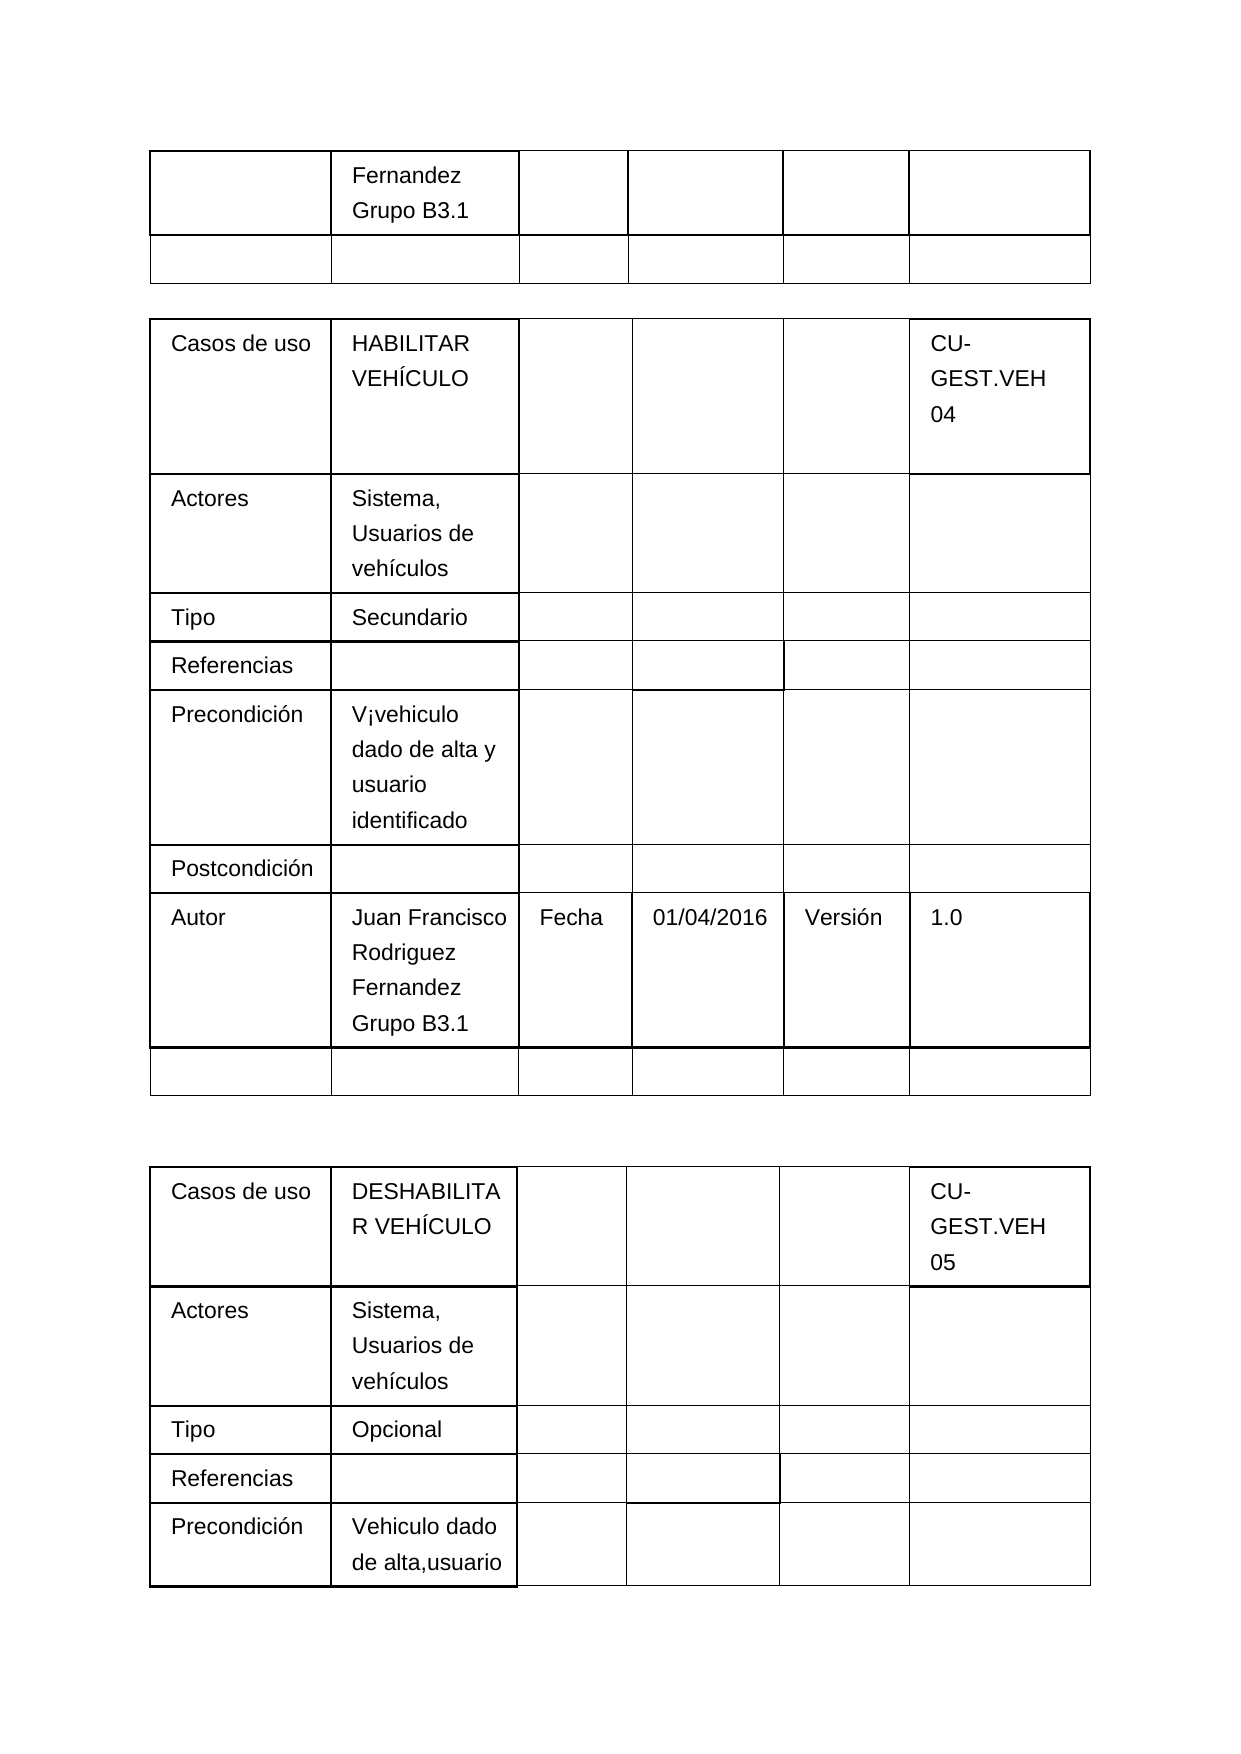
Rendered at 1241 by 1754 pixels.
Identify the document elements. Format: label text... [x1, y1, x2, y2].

table_header [780, 1167, 909, 1285]
table_cell Juan Francisco Rodriguez Fernandez Grupo B3.1 [332, 894, 518, 1046]
table_cell [627, 1406, 779, 1453]
table_cell [780, 1286, 909, 1404]
table_header CU-GEST.VEH 05 [910, 1168, 1089, 1285]
table_cell [633, 641, 783, 689]
table_cell [518, 1406, 626, 1453]
table_cell [784, 1049, 909, 1095]
table_cell Precondición [151, 691, 330, 843]
table_header CU-GEST.VEH 04 [910, 320, 1089, 473]
table_cell [633, 593, 783, 640]
table_header [627, 1167, 779, 1285]
table_cell [784, 845, 909, 892]
table_cell [520, 641, 632, 689]
table_cell Opcional [332, 1407, 516, 1453]
table_cell [633, 1049, 783, 1095]
table_cell [151, 1049, 331, 1095]
table_cell [151, 152, 330, 234]
table_cell [910, 1503, 1090, 1585]
table_header [518, 1167, 626, 1285]
table_cell [629, 151, 782, 234]
table_cell V¡vehiculo dado de alta y usuario identificado [332, 691, 518, 843]
table_cell 01/04/2016 [633, 893, 783, 1046]
table_cell [518, 1286, 626, 1404]
table_cell Sistema, Usuarios de vehículos [332, 475, 518, 592]
table_cell [784, 151, 908, 234]
table_cell [910, 593, 1090, 640]
table_header Casos de uso [151, 1168, 330, 1285]
table_cell [627, 1504, 779, 1585]
table_cell [627, 1454, 779, 1502]
table_cell [518, 1454, 626, 1502]
table_cell Tipo [151, 1407, 330, 1453]
table_cell [784, 474, 909, 592]
table_cell Tipo [151, 594, 330, 640]
table_cell Secundario [332, 594, 518, 640]
table_cell [629, 236, 783, 282]
table_cell [910, 641, 1090, 689]
table_cell [332, 1455, 516, 1502]
table_cell [633, 474, 783, 592]
table_header [784, 319, 909, 473]
table_cell [784, 593, 909, 640]
table_cell Referencias [151, 643, 330, 689]
table_cell [780, 1406, 909, 1453]
table_cell [627, 1286, 779, 1404]
table_cell [633, 691, 783, 843]
table_cell [785, 641, 909, 689]
table_cell [780, 1503, 909, 1585]
table_cell [910, 1454, 1090, 1502]
table_cell [519, 1049, 632, 1095]
table_cell Versión [785, 893, 909, 1046]
table_cell [332, 236, 519, 282]
table_cell Actores [151, 1288, 330, 1404]
table_cell Actores [151, 475, 330, 592]
table_cell Precondición [151, 1504, 330, 1585]
table_cell [520, 690, 632, 843]
table_cell [784, 236, 909, 282]
table_cell Fernandez Grupo B3.1 [332, 152, 518, 234]
table_cell [332, 643, 518, 689]
table_header [520, 319, 632, 473]
table_cell 1.0 [911, 893, 1089, 1046]
table_cell Fecha [520, 893, 631, 1046]
table_cell [520, 474, 632, 592]
table_cell [518, 1503, 626, 1585]
table_header Casos de uso [151, 320, 330, 473]
table_cell [910, 1288, 1090, 1404]
table_cell [910, 690, 1090, 843]
table_cell Vehiculo dado de alta,usuario [332, 1504, 516, 1585]
table_cell [332, 846, 518, 892]
table_cell [332, 1049, 518, 1095]
table_cell [910, 1406, 1090, 1453]
table_cell [781, 1454, 909, 1502]
table_cell [784, 690, 909, 843]
table_cell Autor [151, 894, 330, 1046]
table_cell Sistema, Usuarios de vehículos [332, 1288, 516, 1404]
table_cell [520, 593, 632, 640]
table_cell [520, 151, 627, 234]
table_cell [151, 236, 331, 282]
table_cell Postcondición [151, 846, 330, 892]
table_cell [910, 151, 1089, 234]
table_cell [910, 236, 1090, 282]
table_cell [910, 845, 1090, 892]
table_header HABILITAR VEHÍCULO [332, 320, 518, 473]
table_cell [520, 236, 628, 282]
table_header [633, 319, 783, 473]
table_cell [633, 845, 783, 892]
table_cell [910, 475, 1090, 592]
table_header DESHABILITAR VEHÍCULO [332, 1168, 516, 1285]
table_cell [910, 1049, 1090, 1095]
table_cell [520, 845, 632, 892]
table_cell Referencias [151, 1455, 330, 1502]
